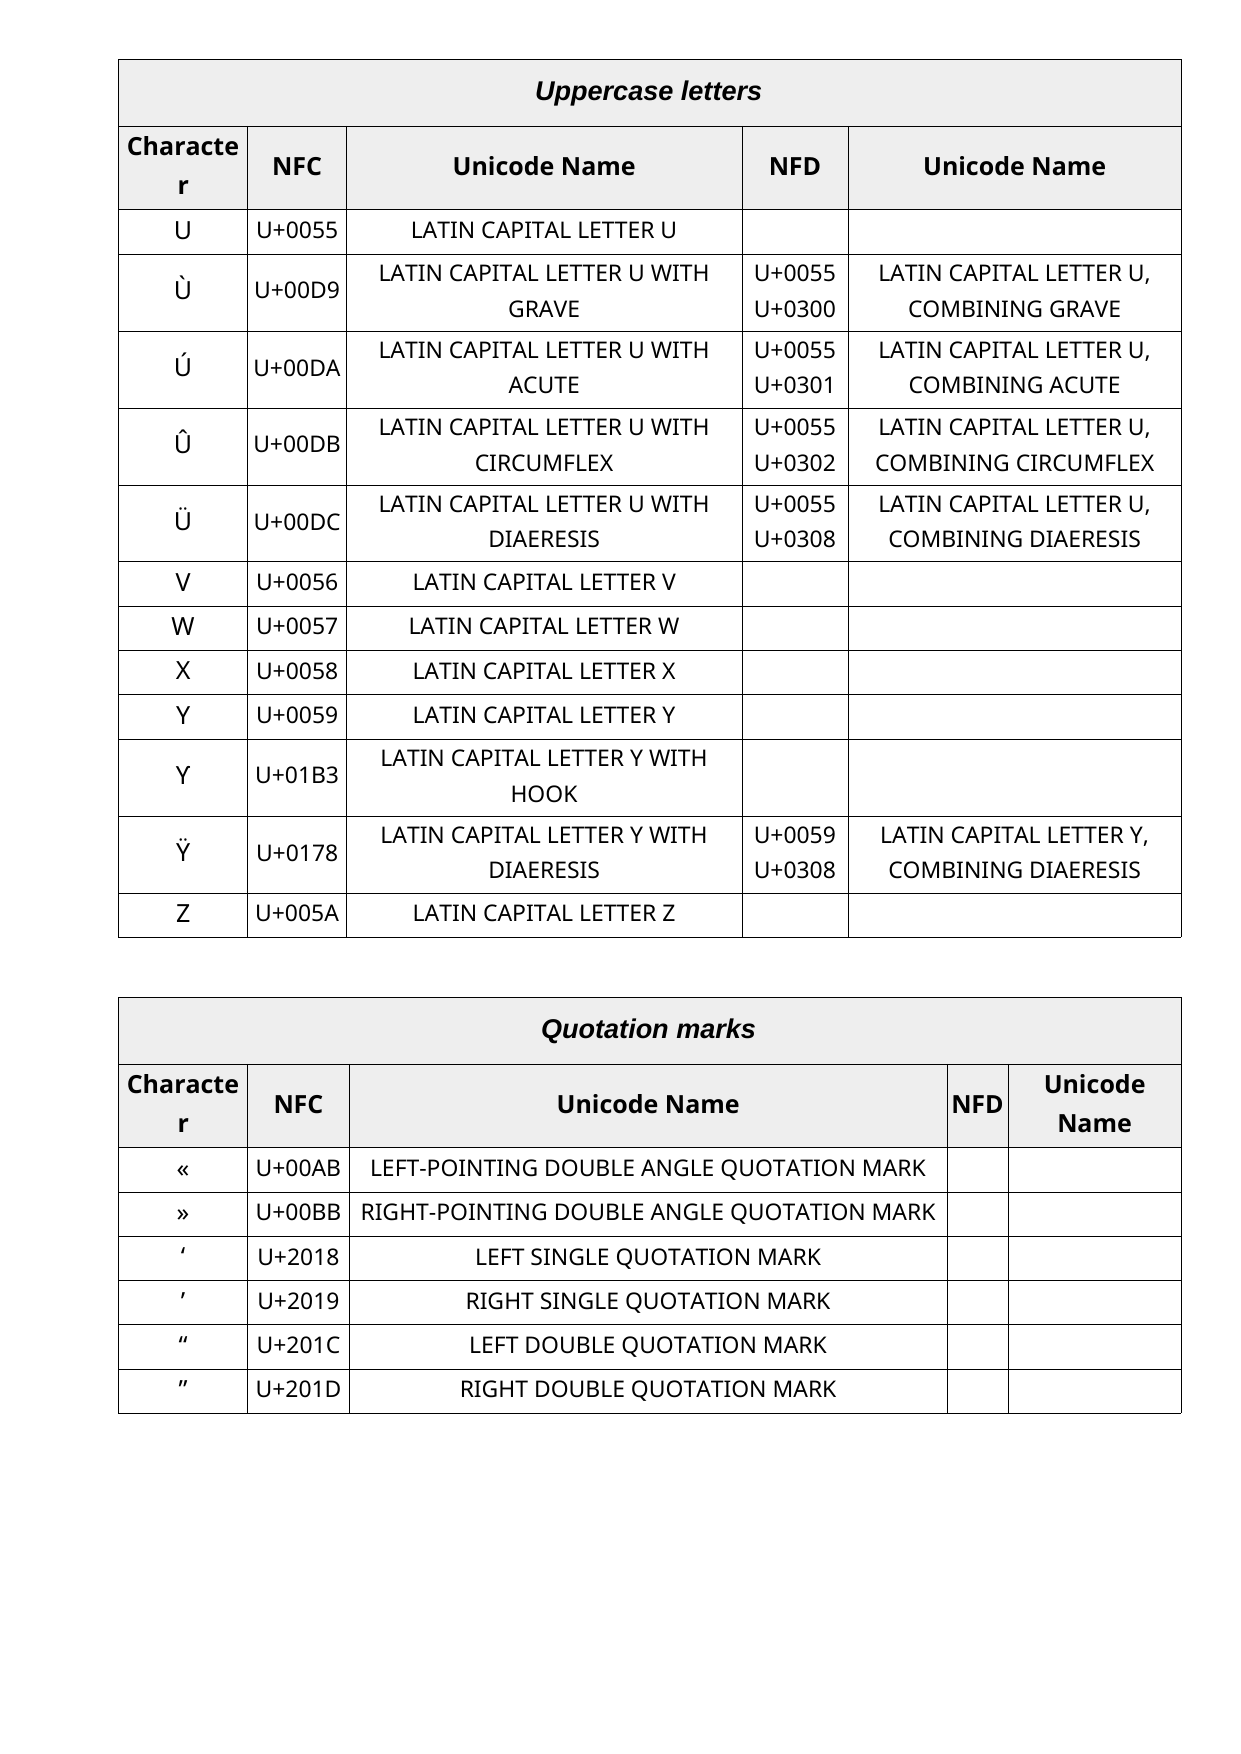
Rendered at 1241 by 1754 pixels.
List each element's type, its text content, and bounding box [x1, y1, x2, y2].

table_cell U+00D9 [248, 255, 346, 331]
table_cell U+0055 U+0308 [743, 486, 848, 561]
table_cell Unicode Name [849, 127, 1181, 209]
table_cell [743, 740, 848, 816]
table_cell [948, 1325, 1008, 1369]
table_cell [948, 1193, 1008, 1236]
table_cell Unicode Name [347, 127, 742, 209]
table_cell LATIN CAPITAL LETTER U, COMBINING ACUTE [849, 332, 1181, 407]
table_cell [743, 695, 848, 738]
table_cell LATIN CAPITAL LETTER Z [347, 894, 742, 937]
table_cell “ [119, 1325, 247, 1369]
table_cell X [119, 651, 247, 694]
table_cell ‘ [119, 1237, 247, 1280]
table_cell [1009, 1370, 1181, 1413]
table_cell U+0059 [248, 695, 346, 738]
table_cell U+0055 U+0301 [743, 332, 848, 407]
table_cell [849, 562, 1181, 606]
table_cell [849, 695, 1181, 738]
table_cell LATIN CAPITAL LETTER U, COMBINING CIRCUMFLEX [849, 409, 1181, 484]
table_cell [849, 607, 1181, 650]
table_cell LATIN CAPITAL LETTER Y [347, 695, 742, 738]
table_cell LEFT DOUBLE QUOTATION MARK [350, 1325, 947, 1369]
table_cell LEFT SINGLE QUOTATION MARK [350, 1237, 947, 1280]
table_cell RIGHT-POINTING DOUBLE ANGLE QUOTATION MARK [350, 1193, 947, 1236]
table_cell Ú [119, 332, 247, 407]
table_cell ’ [119, 1281, 247, 1324]
table_cell U+00DA [248, 332, 346, 407]
table_cell [948, 1237, 1008, 1280]
table_cell [849, 651, 1181, 694]
table_cell [948, 1370, 1008, 1413]
table_cell NFD [743, 127, 848, 209]
table_cell LATIN CAPITAL LETTER Y, COMBINING DIAERESIS [849, 817, 1181, 892]
table_cell U [119, 210, 247, 253]
table_cell NFC [248, 1065, 349, 1147]
table_cell [1009, 1193, 1181, 1236]
table_cell Ù [119, 255, 247, 331]
table_cell » [119, 1193, 247, 1236]
table_cell Z [119, 894, 247, 937]
table_cell LATIN CAPITAL LETTER Y WITH DIAERESIS [347, 817, 742, 892]
table_cell RIGHT SINGLE QUOTATION MARK [350, 1281, 947, 1324]
table_cell Ü [119, 486, 247, 561]
table_cell U+0055 U+0302 [743, 409, 848, 484]
table_cell [849, 210, 1181, 253]
table_cell LATIN CAPITAL LETTER U WITH CIRCUMFLEX [347, 409, 742, 484]
table_cell LATIN CAPITAL LETTER U WITH ACUTE [347, 332, 742, 407]
table_cell U+0178 [248, 817, 346, 892]
table_cell U+0058 [248, 651, 346, 694]
table_cell LATIN CAPITAL LETTER U WITH GRAVE [347, 255, 742, 331]
table_cell LATIN CAPITAL LETTER V [347, 562, 742, 606]
table_cell Ÿ [119, 817, 247, 892]
table_cell Y [119, 695, 247, 738]
table_cell [948, 1281, 1008, 1324]
table_cell [743, 607, 848, 650]
table_cell [743, 651, 848, 694]
table_cell LATIN CAPITAL LETTER U, COMBINING DIAERESIS [849, 486, 1181, 561]
table_cell LATIN CAPITAL LETTER U [347, 210, 742, 253]
table_cell Ƴ [119, 740, 247, 816]
table_cell [1009, 1148, 1181, 1192]
table_cell [743, 210, 848, 253]
table_cell [743, 894, 848, 937]
table_cell [1009, 1325, 1181, 1369]
table_cell W [119, 607, 247, 650]
table_cell LATIN CAPITAL LETTER Y WITH HOOK [347, 740, 742, 816]
table_header Quotation marks [119, 998, 1181, 1064]
table_cell U+2018 [248, 1237, 349, 1280]
table_cell U+201D [248, 1370, 349, 1413]
table_cell LATIN CAPITAL LETTER X [347, 651, 742, 694]
table_cell Character [119, 127, 247, 209]
table_cell U+0056 [248, 562, 346, 606]
table_cell « [119, 1148, 247, 1192]
table_cell [948, 1148, 1008, 1192]
table_cell RIGHT DOUBLE QUOTATION MARK [350, 1370, 947, 1413]
table_cell LATIN CAPITAL LETTER W [347, 607, 742, 650]
table_cell U+0055 [248, 210, 346, 253]
table_cell U+0057 [248, 607, 346, 650]
table_cell [1009, 1281, 1181, 1324]
table_cell U+00DC [248, 486, 346, 561]
table_cell U+00AB [248, 1148, 349, 1192]
table_cell LATIN CAPITAL LETTER U WITH DIAERESIS [347, 486, 742, 561]
table_cell [743, 562, 848, 606]
table_cell [849, 894, 1181, 937]
table_cell LEFT-POINTING DOUBLE ANGLE QUOTATION MARK [350, 1148, 947, 1192]
table_cell Unicode Name [1009, 1065, 1181, 1147]
table_cell U+005A [248, 894, 346, 937]
table_cell [849, 740, 1181, 816]
table_cell NFD [948, 1065, 1008, 1147]
table_cell ” [119, 1370, 247, 1413]
table_cell LATIN CAPITAL LETTER U, COMBINING GRAVE [849, 255, 1181, 331]
table_cell Û [119, 409, 247, 484]
table_cell Unicode Name [350, 1065, 947, 1147]
table_cell [1009, 1237, 1181, 1280]
table_cell U+00DB [248, 409, 346, 484]
table_cell Character [119, 1065, 247, 1147]
table_header Uppercase letters [119, 60, 1181, 126]
table_cell U+0059 U+0308 [743, 817, 848, 892]
table_cell U+2019 [248, 1281, 349, 1324]
table_cell U+201C [248, 1325, 349, 1369]
table_cell NFC [248, 127, 346, 209]
table_cell V [119, 562, 247, 606]
table_cell U+01B3 [248, 740, 346, 816]
table_cell U+0055 U+0300 [743, 255, 848, 331]
table_cell U+00BB [248, 1193, 349, 1236]
